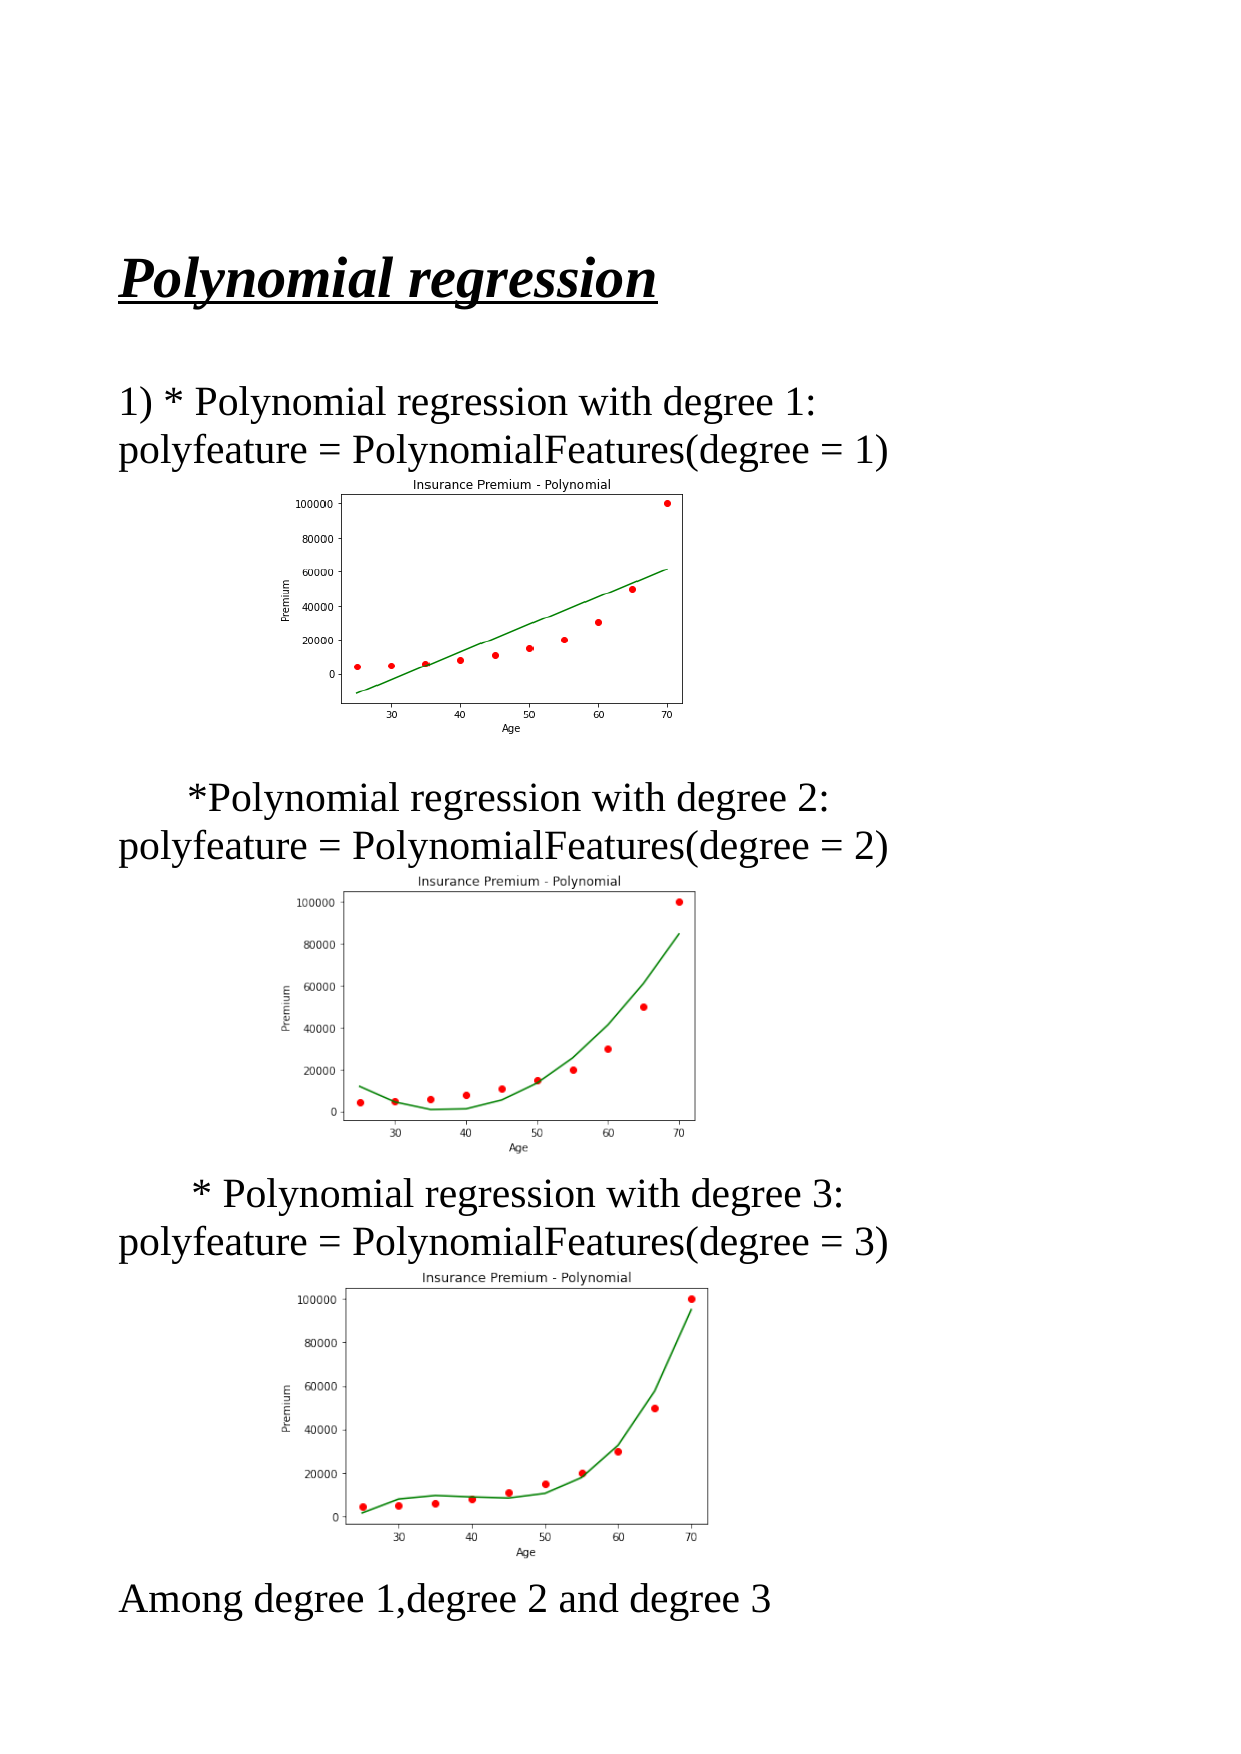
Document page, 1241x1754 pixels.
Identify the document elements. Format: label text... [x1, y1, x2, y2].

text polyfeature = PolynomialFeatures(degree = 2) [118, 821, 1122, 869]
text polyfeature = PolynomialFeatures(degree = 3) [118, 1217, 1122, 1265]
text Among degree 1,degree 2 and degree 3 [118, 1573, 1122, 1621]
text Polynomial regression [118, 243, 1122, 310]
text 1) * Polynomial regression with degree 1: [118, 377, 1122, 425]
text *Polynomial regression with degree 2: [118, 773, 1122, 821]
picture [274, 1264, 715, 1565]
text polyfeature = PolynomialFeatures(degree = 1) [118, 425, 1122, 473]
picture [274, 868, 702, 1160]
text * Polynomial regression with degree 3: [118, 1169, 1122, 1217]
picture [274, 472, 690, 739]
